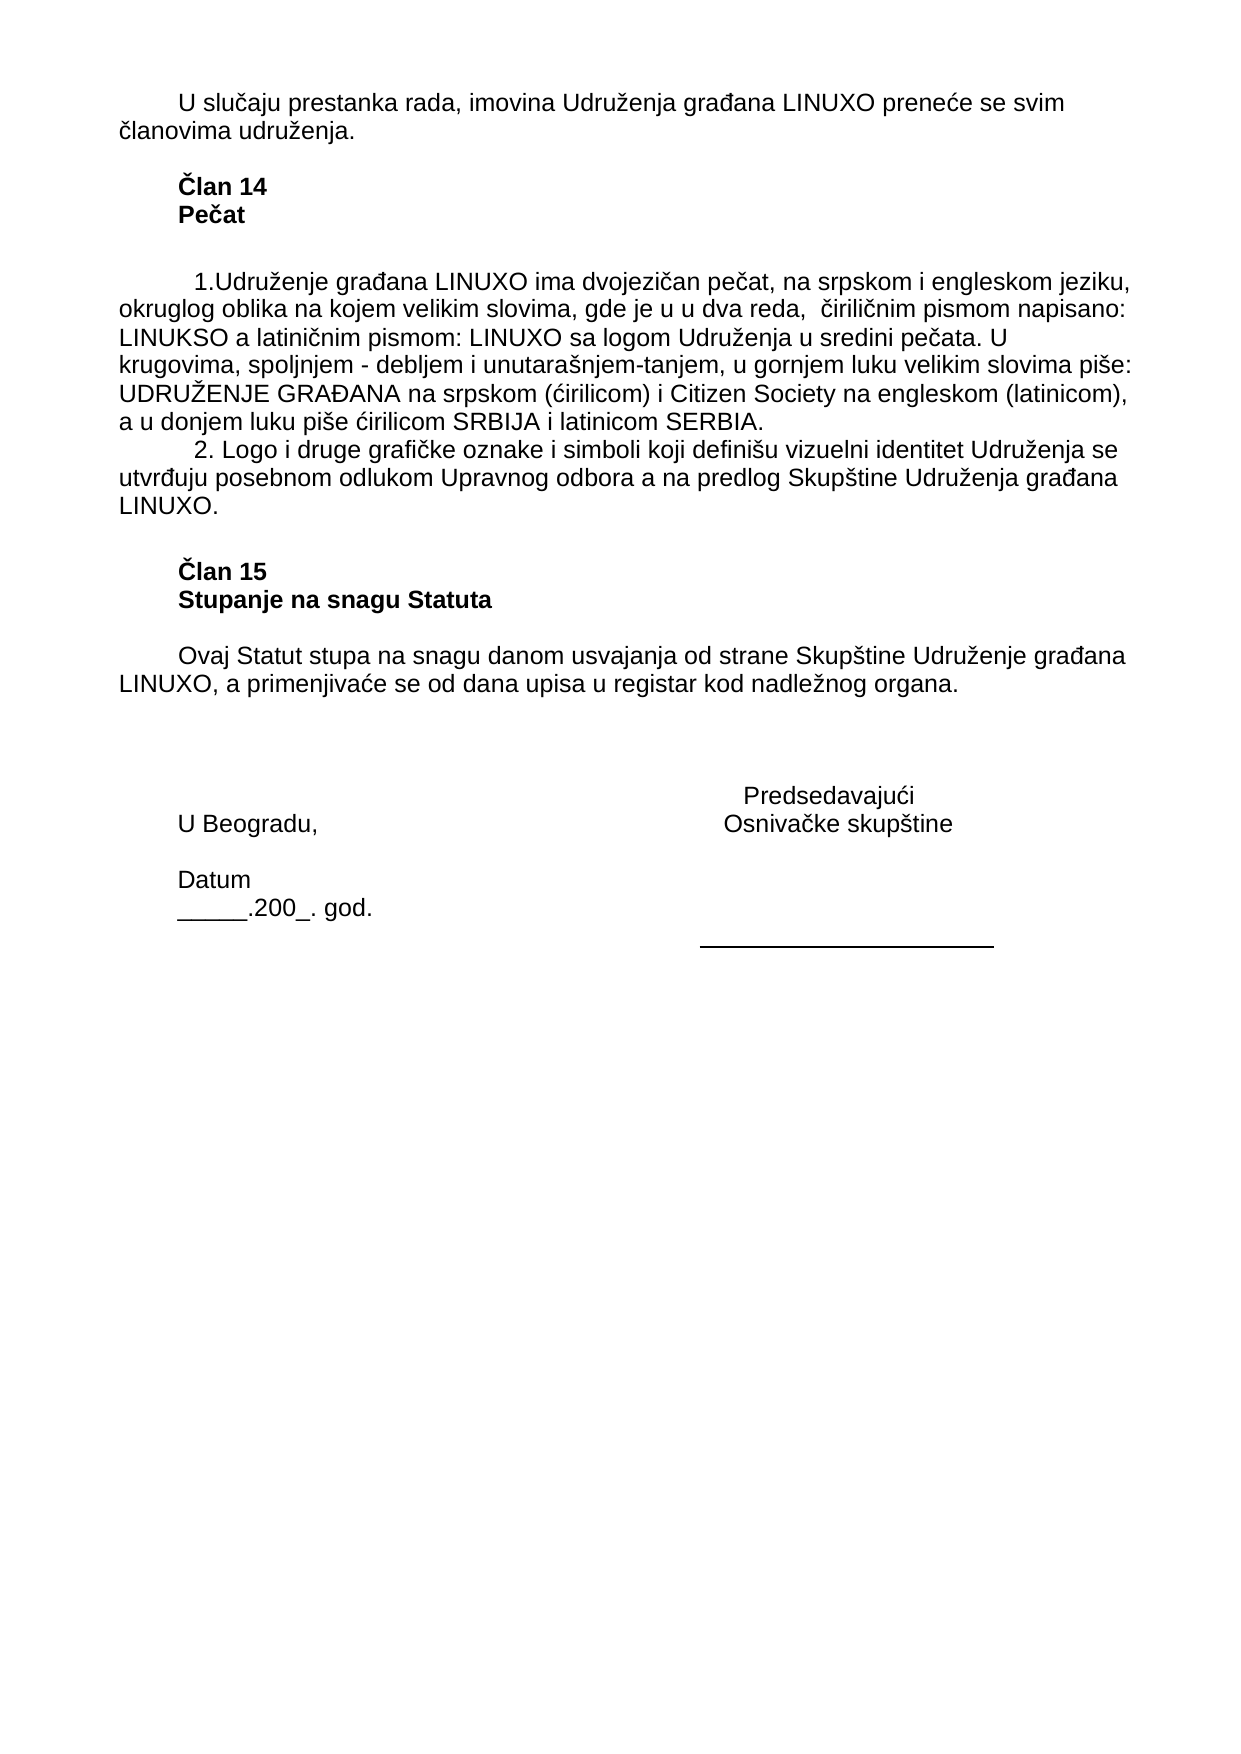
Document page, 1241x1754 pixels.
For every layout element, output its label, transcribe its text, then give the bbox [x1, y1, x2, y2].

text _____.200_. god. [118, 894, 591, 922]
text Osnivačke skupštine [664, 810, 1137, 838]
text U Beogradu, [118, 810, 591, 838]
text 1.Udruženje građana LINUXO ima dvojezičan pečat, na srpskom i engleskom jeziku, okruglog oblika na kojem velikim slovima, gde je u u dva reda, čiriličnim pismom napisano: LINUKSO a latiničnim pismom: LINUXO sa logom Udruženja u sredini pečata. U krugovima, spoljnjem - debljem i unutarašnjem-tanjem, u gornjem luku velikim slovima piše: UDRUŽENJE GRAĐANA na srpskom (ćirilicom) i Citizen Society na engleskom (latinicom), a u donjem luku piše ćirilicom SRBIJA i latinicom SERBIA. 2. Logo i druge grafičke oznake i simboli koji definišu vizuelni identitet Udruženja se utvrđuju posebnom odlukom Upravnog odbora a na predlog Skupštine Udruženja građana LINUXO. [119, 267, 1136, 519]
text Pečat [119, 201, 1136, 229]
text Predsedavajući [119, 782, 1136, 810]
text Stupanje na snagu Statuta [119, 586, 1136, 614]
text Datum [118, 866, 591, 894]
text Ovaj Statut stupa na snagu danom usvajanja od strane Skupštine Udruženje građana LINUXO, a primenjivaće se od dana upisa u registar kod nadležnog organa. [119, 642, 1136, 698]
text U slučaju prestanka rada, imovina Udruženja građana LINUXO preneće se svim članovima udruženja. [119, 89, 1136, 145]
text Član 14 [119, 173, 1136, 201]
text Član 15 [119, 558, 1136, 586]
